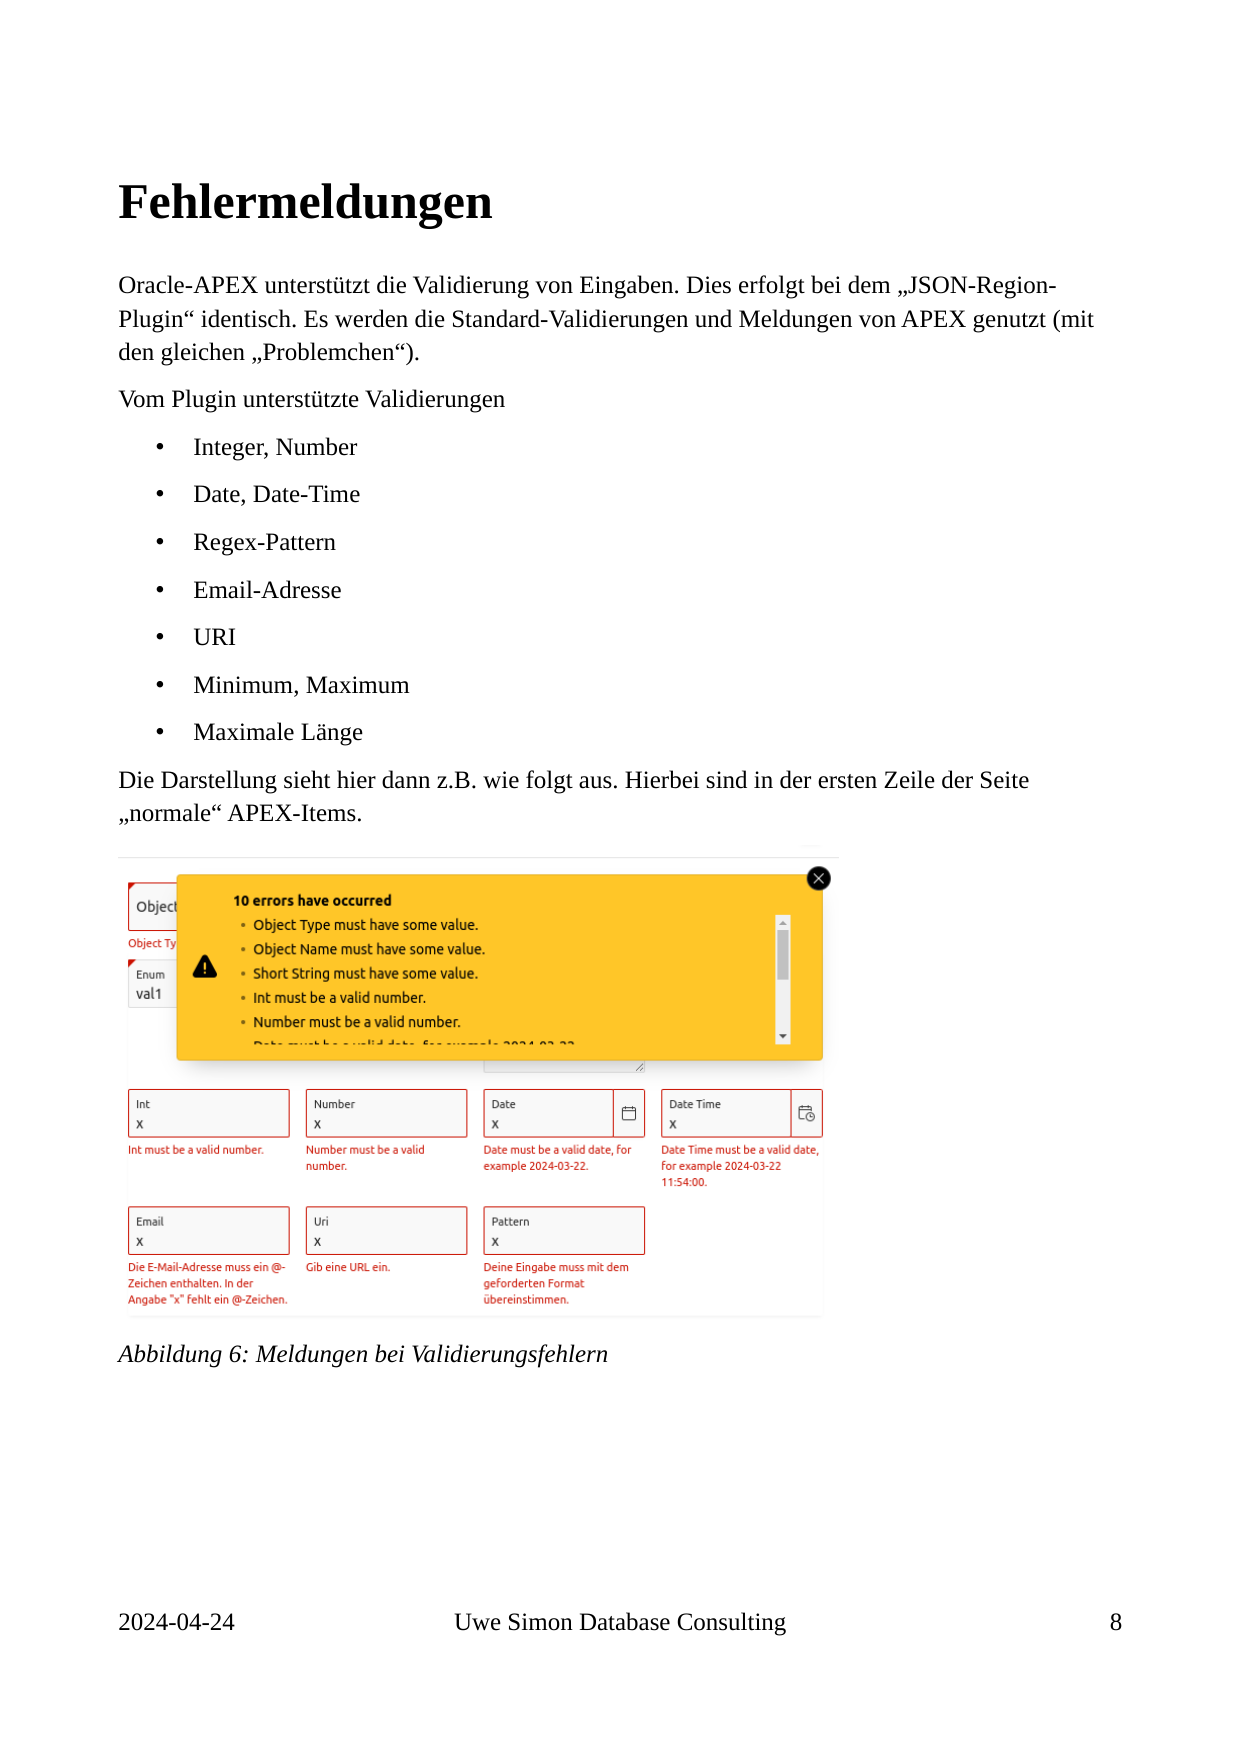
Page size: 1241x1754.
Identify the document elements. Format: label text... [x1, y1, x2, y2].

list Minimum, Maximum [156, 670, 1122, 699]
subtitle Fehlermeldungen [118, 172, 1122, 229]
picture [118, 845, 839, 1340]
text Die Darstellung sieht hier dann z.B. wie folgt aus. Hierbei sind in der ersten Zeile der Seite „normale“ APEX-Items. [118, 765, 1122, 827]
text Vom Plugin unterstützte Validierungen [118, 384, 1122, 413]
list Regex-Pattern [156, 527, 1122, 556]
list Email-Adresse [156, 575, 1122, 603]
list Date, Date-Time [156, 479, 1122, 508]
text Oracle-APEX unterstützt die Validierung von Eingaben. Dies erfolgt bei dem „JSON-Region-Plugin“ identisch. Es werden die Standard-Validierungen und Meldungen von APEX genutzt (mit den gleichen „Problemchen“). [118, 271, 1122, 365]
list Maximale Länge [156, 717, 1122, 746]
text Abbildung 6: Meldungen bei Validierungsfehlern [118, 1340, 839, 1368]
list Integer, Number [156, 432, 1122, 461]
list URI [156, 622, 1122, 651]
